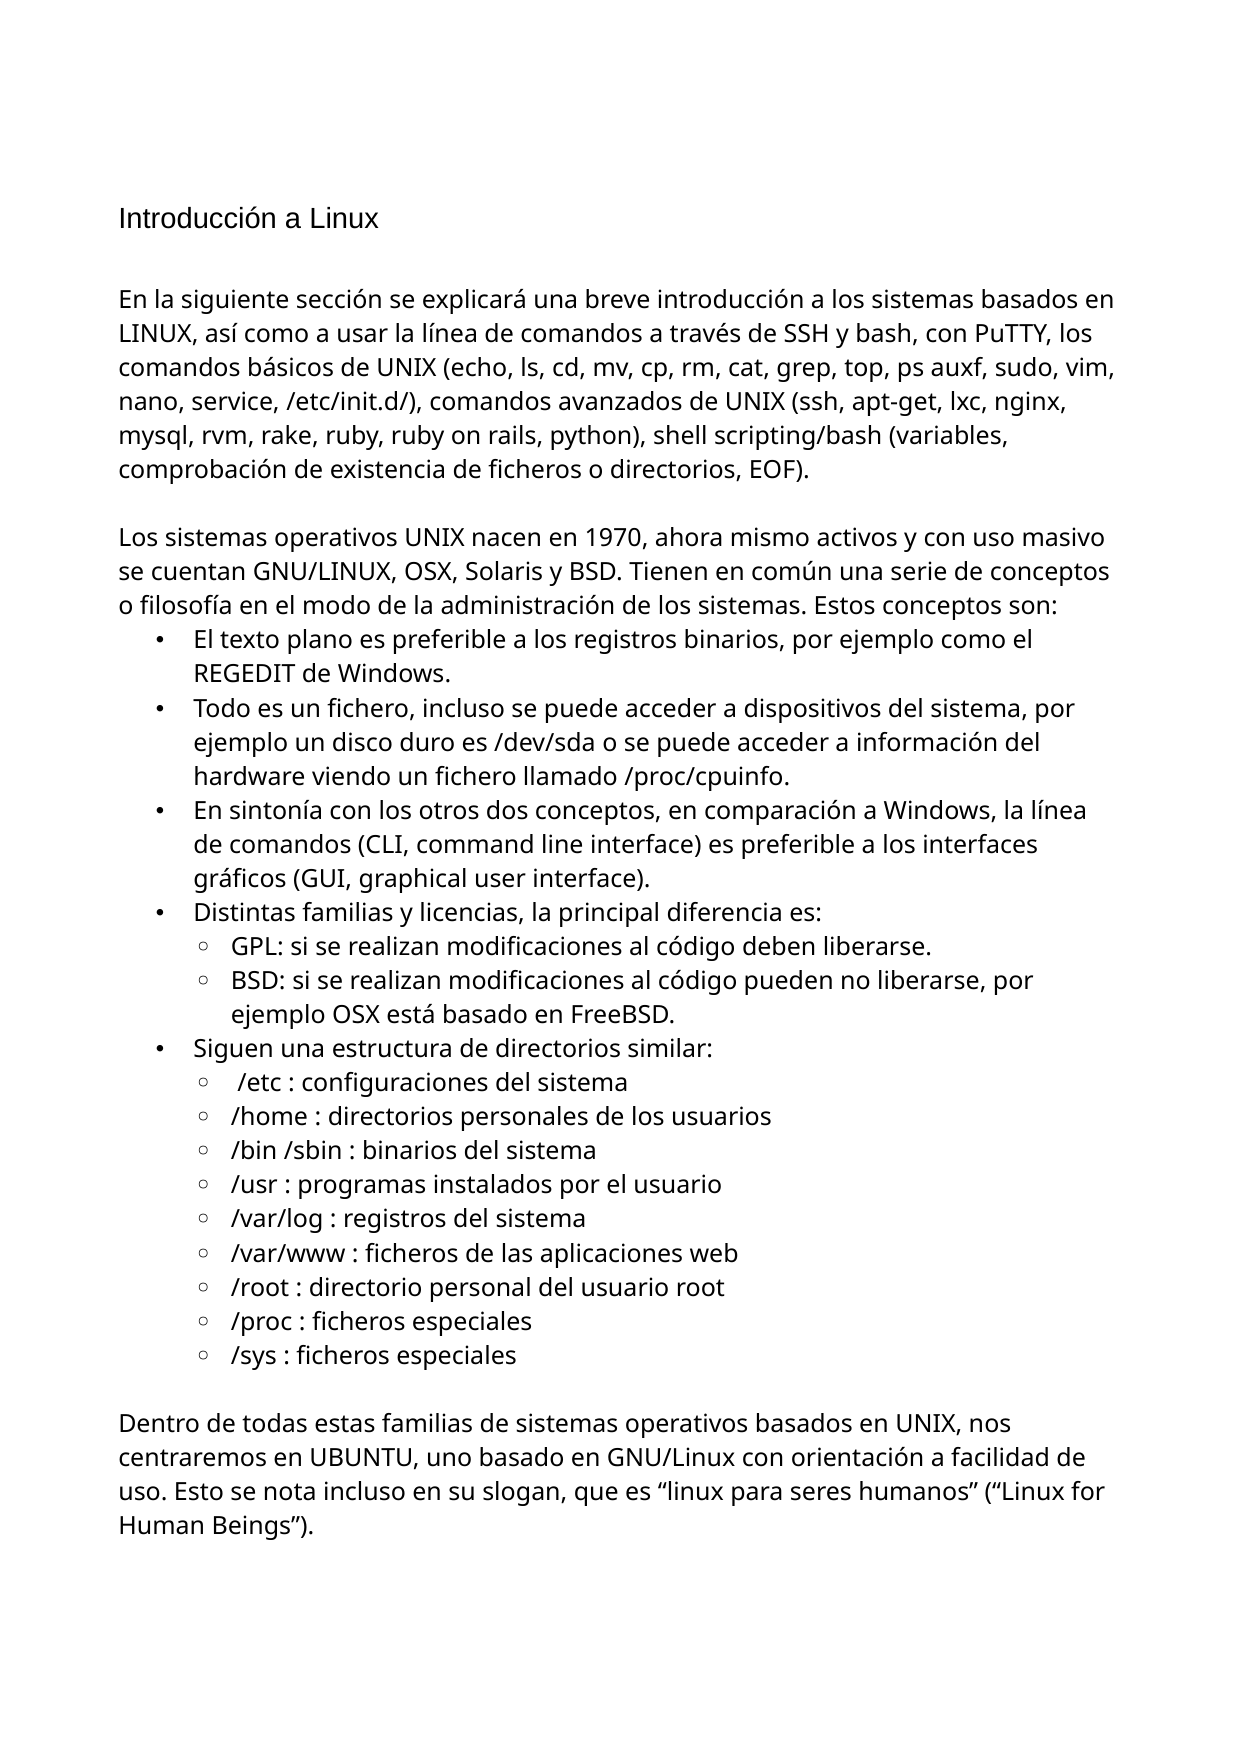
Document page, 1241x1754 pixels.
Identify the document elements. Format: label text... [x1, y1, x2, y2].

list /usr : programas instalados por el usuario [193, 1167, 1122, 1201]
list En sintonía con los otros dos conceptos, en comparación a Windows, la línea de comandos (CLI, command line interface) es preferible a los interfaces gráficos (GUI, graphical user interface). [156, 792, 1122, 894]
list Distintas familias y licencias, la principal diferencia es: [156, 894, 1122, 929]
list /home : directorios personales de los usuarios [193, 1099, 1122, 1133]
list /sys : ficheros especiales [193, 1337, 1122, 1371]
list /proc : ficheros especiales [193, 1303, 1122, 1337]
text Los sistemas operativos UNIX nacen en 1970, ahora mismo activos y con uso masivo se cuentan GNU/LINUX, OSX, Solaris y BSD. Tienen en común una serie de conceptos o filosofía en el modo de la administración de los sistemas. Estos conceptos son: [118, 520, 1122, 622]
text Dentro de todas estas familias de sistemas operativos basados en UNIX, nos centraremos en UBUNTU, uno basado en GNU/Linux con orientación a facilidad de uso. Esto se nota incluso en su slogan, que es “linux para seres humanos” (“Linux for Human Beings”). [118, 1406, 1122, 1542]
list /bin /sbin : binarios del sistema [193, 1133, 1122, 1167]
list BSD: si se realizan modificaciones al código pueden no liberarse, por ejemplo OSX está basado en FreeBSD. [193, 963, 1122, 1031]
list /root : directorio personal del usuario root [193, 1269, 1122, 1303]
text En la siguiente sección se explicará una breve introducción a los sistemas basados en LINUX, así como a usar la línea de comandos a través de SSH y bash, con PuTTY, los comandos básicos de UNIX (echo, ls, cd, mv, cp, rm, cat, grep, top, ps auxf, sudo, vim, nano, service, /etc/init.d/), comandos avanzados de UNIX (ssh, apt-get, lxc, nginx, mysql, rvm, rake, ruby, ruby on rails, python), shell scripting/bash (variables, comprobación de existencia de ficheros o directorios, EOF). [118, 281, 1122, 486]
list Todo es un fichero, incluso se puede acceder a dispositivos del sistema, por ejemplo un disco duro es /dev/sda o se puede acceder a información del hardware viendo un fichero llamado /proc/cpuinfo. [156, 690, 1122, 792]
list GPL: si se realizan modificaciones al código deben liberarse. [193, 929, 1122, 963]
list Siguen una estructura de directorios similar: [156, 1031, 1122, 1065]
list /var/log : registros del sistema [193, 1201, 1122, 1235]
list /var/www : ficheros de las aplicaciones web [193, 1235, 1122, 1269]
list /etc : configuraciones del sistema [193, 1065, 1122, 1099]
list El texto plano es preferible a los registros binarios, por ejemplo como el REGEDIT de Windows. [156, 622, 1122, 690]
subtitle Introducción a Linux [118, 201, 1122, 235]
